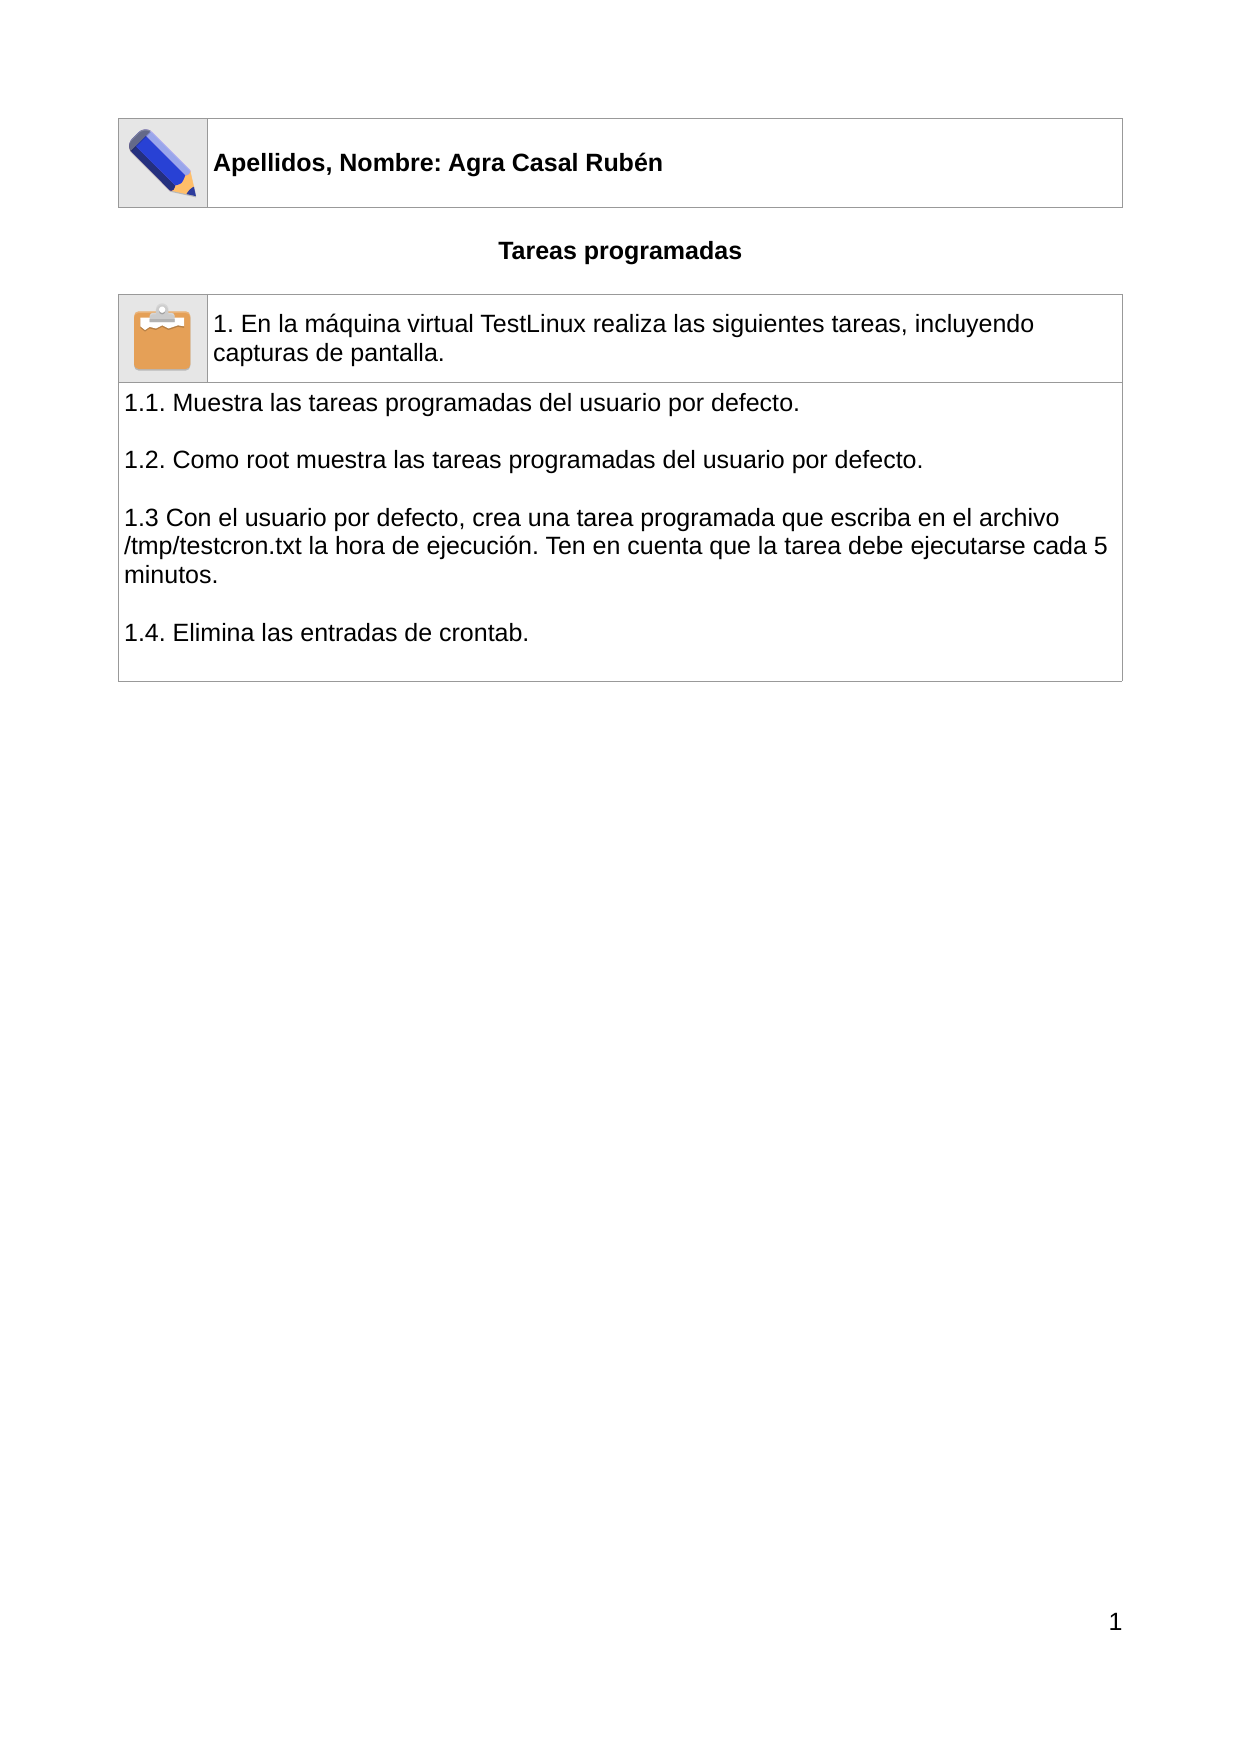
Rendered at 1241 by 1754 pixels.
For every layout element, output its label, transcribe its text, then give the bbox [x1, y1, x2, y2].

table_header [119, 119, 207, 207]
table_header [119, 295, 207, 382]
text Tareas programadas [118, 236, 1122, 265]
table_cell 1.1. Muestra las tareas programadas del usuario por defecto. 1.2. Como root muestra las tareas programadas del usuario por defecto. 1.3 Con el usuario por defecto, crea una tarea programada que escriba en el archivo /tmp/testcron.txt la hora de ejecución. Ten en cuenta que la tarea debe ejecutarse cada 5 minutos. 1.4. Elimina las entradas de crontab. [119, 383, 1122, 681]
table_header 1. En la máquina virtual TestLinux realiza las siguientes tareas, incluyendo capturas de pantalla. [208, 295, 1122, 382]
table_header Apellidos, Nombre: Agra Casal Rubén [208, 119, 1122, 207]
